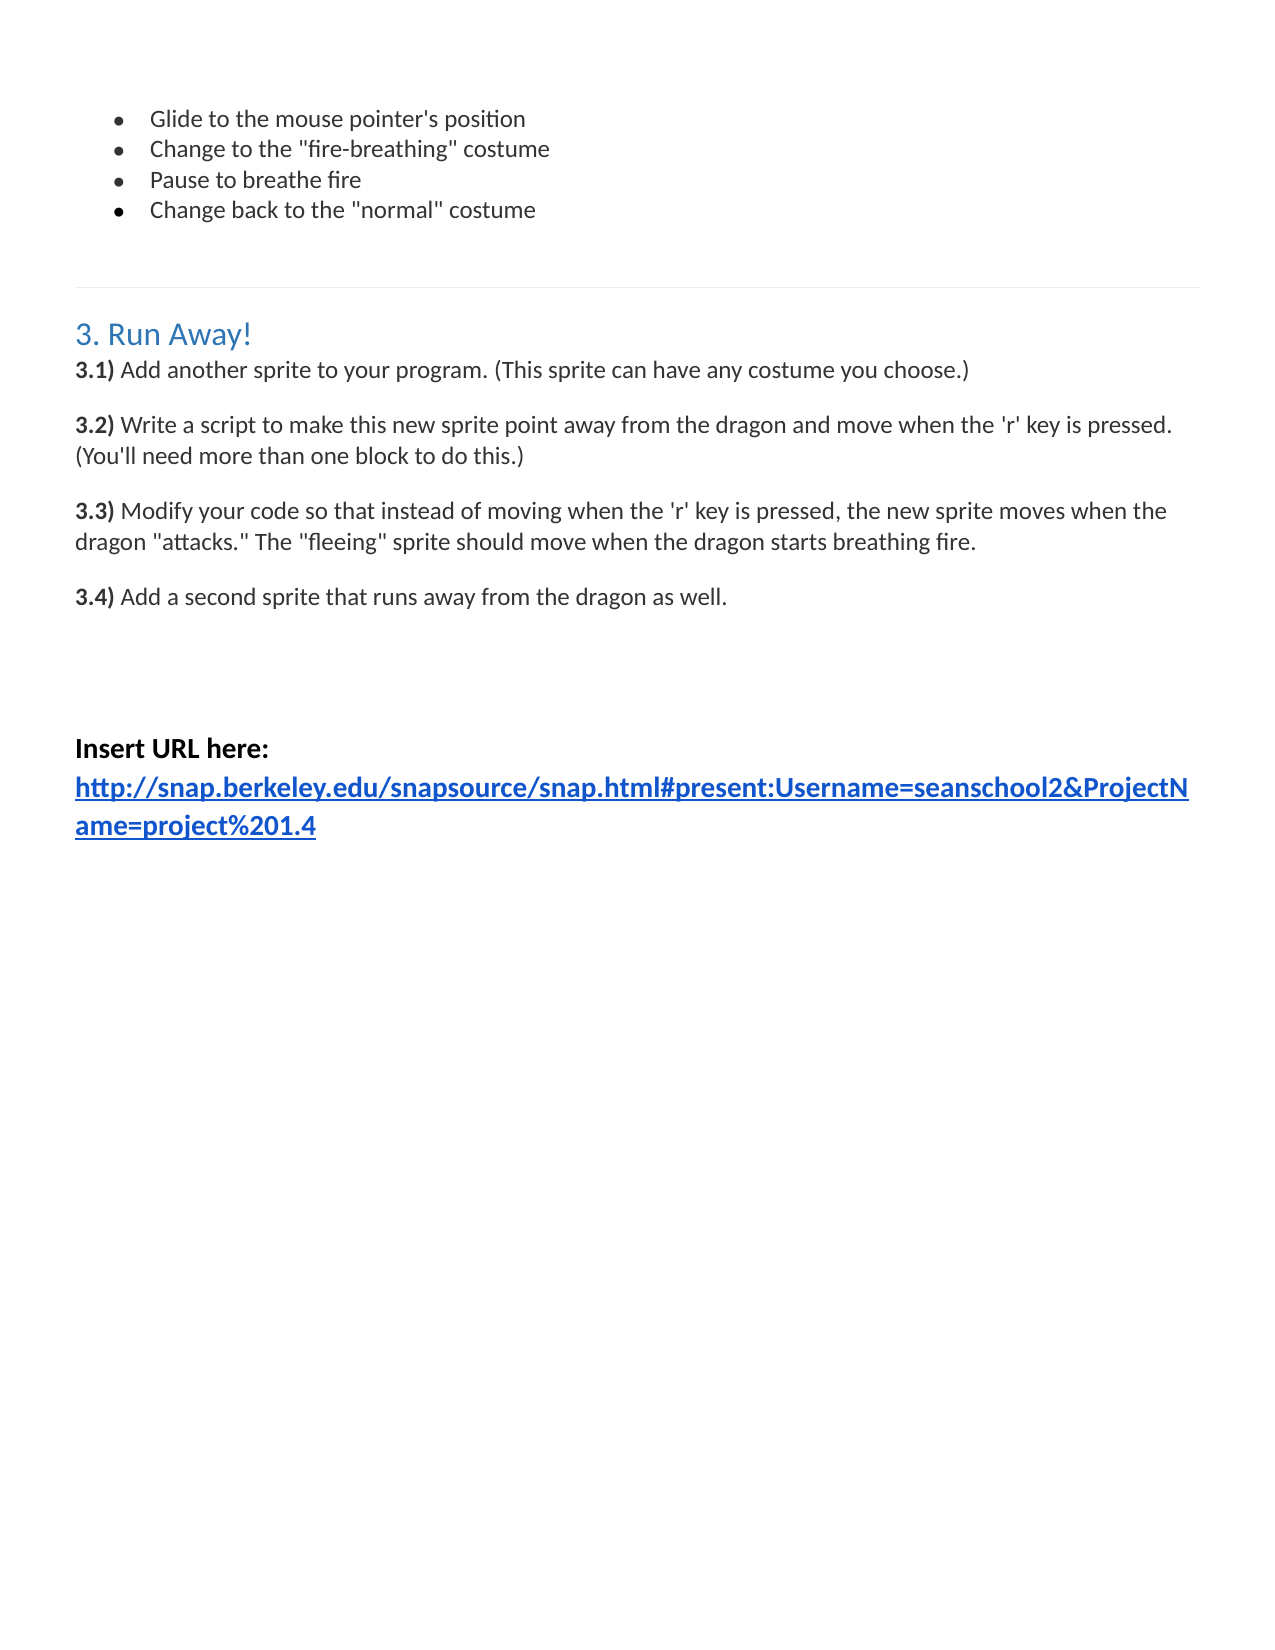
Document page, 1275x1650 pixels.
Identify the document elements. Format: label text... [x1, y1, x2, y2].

list Pause to breathe fire [112, 164, 1200, 194]
subtitle 3. Run Away! [75, 313, 1200, 354]
text 3.1) Add another sprite to your program. (This sprite can have any costume you choose.) [75, 354, 1200, 384]
text 3.4) Add a second sprite that runs away from the dragon as well. [75, 581, 1200, 612]
list Glide to the mouse pointer's position [112, 103, 1200, 133]
text 3.3) Modify your code so that instead of moving when the 'r' key is pressed, the new sprite moves when the dragon "attacks." The "fleeing" sprite should move when the dragon starts breathing fire. [75, 495, 1200, 556]
list Change to the "fire-breathing" costume [112, 133, 1200, 164]
list Change back to the "normal" costume [112, 194, 1200, 225]
text 3.2) Write a script to make this new sprite point away from the dragon and move when the 'r' key is pressed. (You'll need more than one block to do this.) [75, 409, 1200, 470]
text Insert URL here: http://snap.berkeley.edu/snapsource/snap.html#present:Username=seanschool2&ProjectName=project%201.4 [75, 731, 1200, 843]
